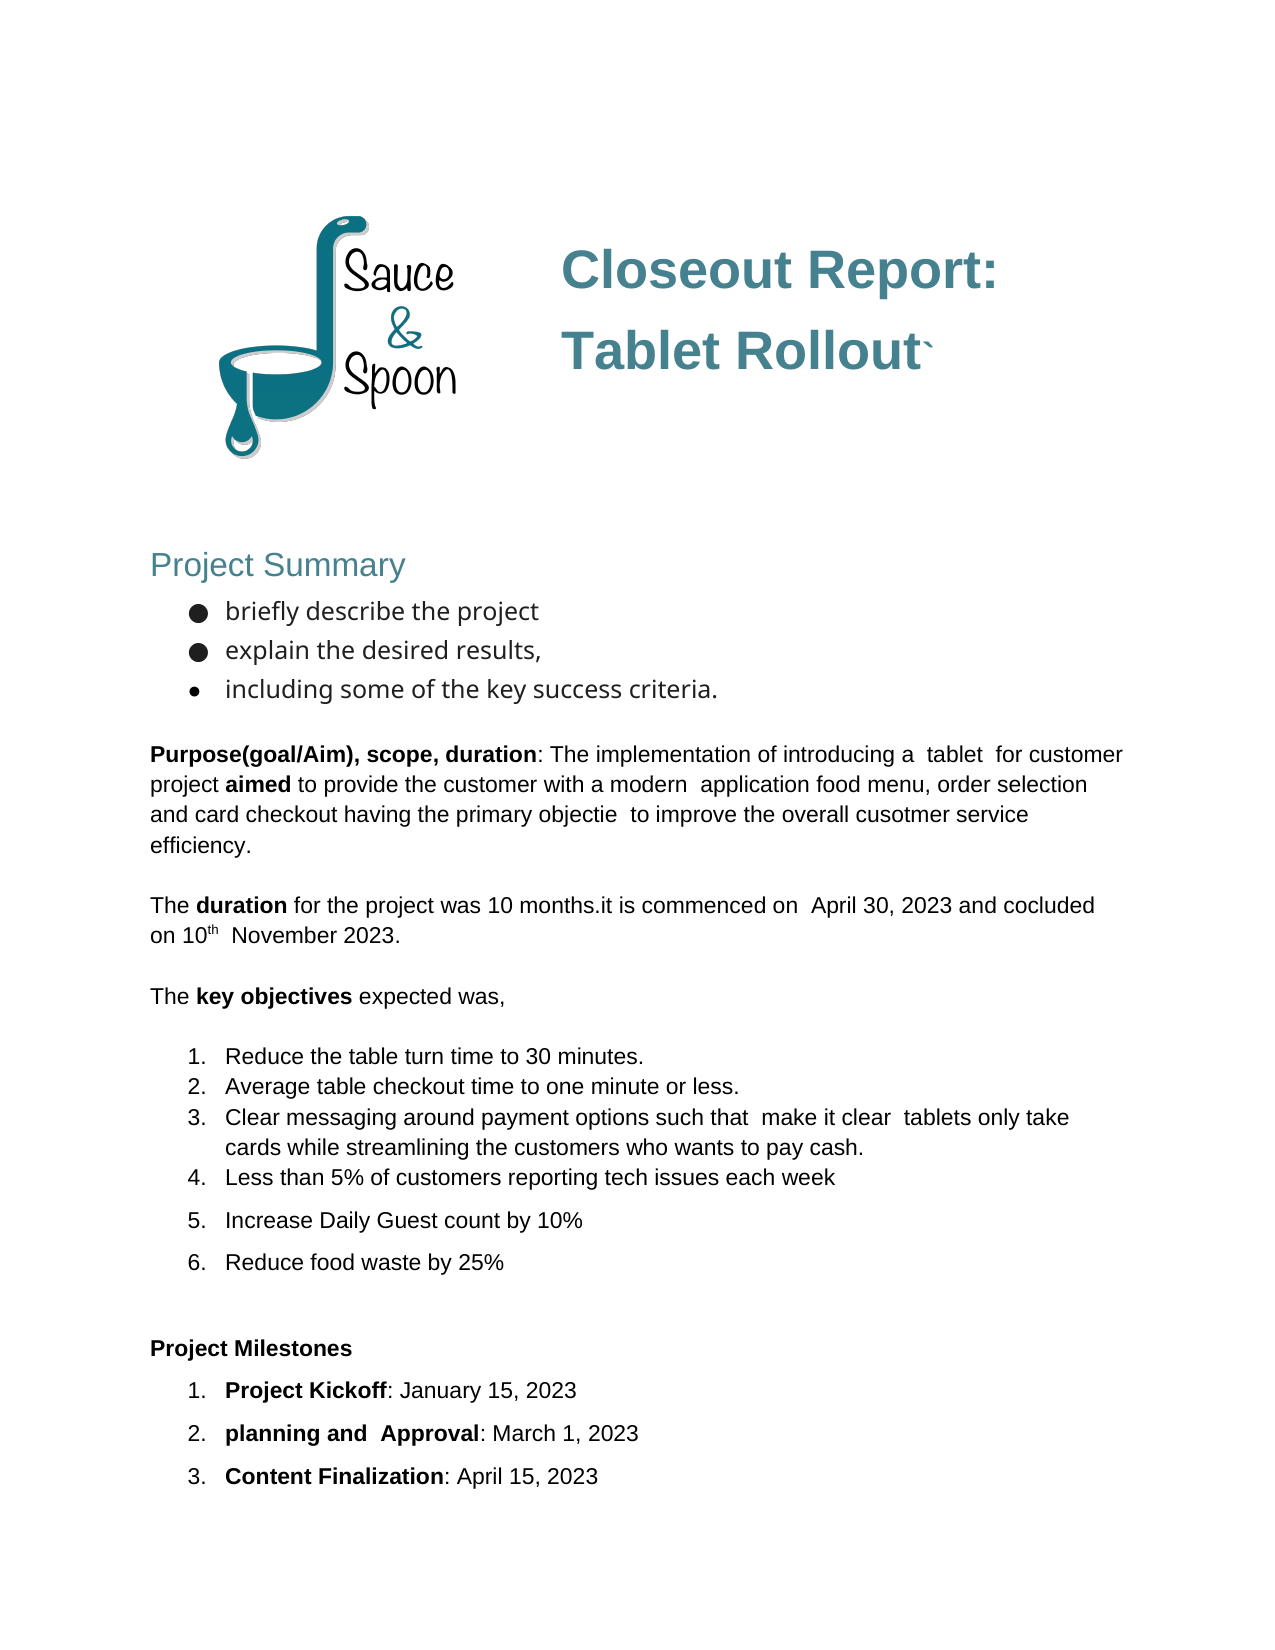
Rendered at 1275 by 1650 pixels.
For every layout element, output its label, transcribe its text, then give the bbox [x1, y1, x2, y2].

list Increase Daily Guest count by 10% [187, 1207, 1125, 1233]
text Purpose(goal/Aim), scope, duration: The implementation of introducing a tablet for customer project aimed to provide the customer with a modern application food menu, order selection and card checkout having the primary objectie to improve the overall cusotmer service efficiency. [150, 741, 1125, 858]
list including some of the key success criteria. [187, 672, 1125, 706]
list Less than 5% of customers reporting tech issues each week [187, 1164, 1125, 1190]
list Average table checkout time to one minute or less. [187, 1073, 1125, 1099]
list Reduce food waste by 25% [187, 1249, 1125, 1276]
subtitle Project Summary [150, 545, 1125, 584]
text The duration for the project was 10 months.it is commenced on April 30, 2023 and cocluded on 10th November 2023. [150, 892, 1125, 948]
table_header Closeout Report: Tablet Rollout` [551, 176, 1211, 391]
list Content Finalization: April 15, 2023 [187, 1463, 1125, 1489]
text The key objectives expected was, [150, 983, 1125, 1009]
list explain the desired results, [187, 632, 1125, 666]
table_header [518, 176, 549, 391]
list Project Kickoff: January 15, 2023 [187, 1377, 1125, 1404]
list Clear messaging around payment options such that make it clear tablets only take cards while streamlining the customers who wants to pay cash. [187, 1103, 1125, 1160]
text Project Milestones [150, 1335, 1125, 1361]
table_header [140, 176, 175, 391]
picture [175, 167, 518, 510]
list briefly describe the project [187, 593, 1125, 627]
list Reduce the table turn time to 30 minutes. [187, 1043, 1125, 1069]
list planning and Approval: March 1, 2023 [187, 1420, 1125, 1446]
